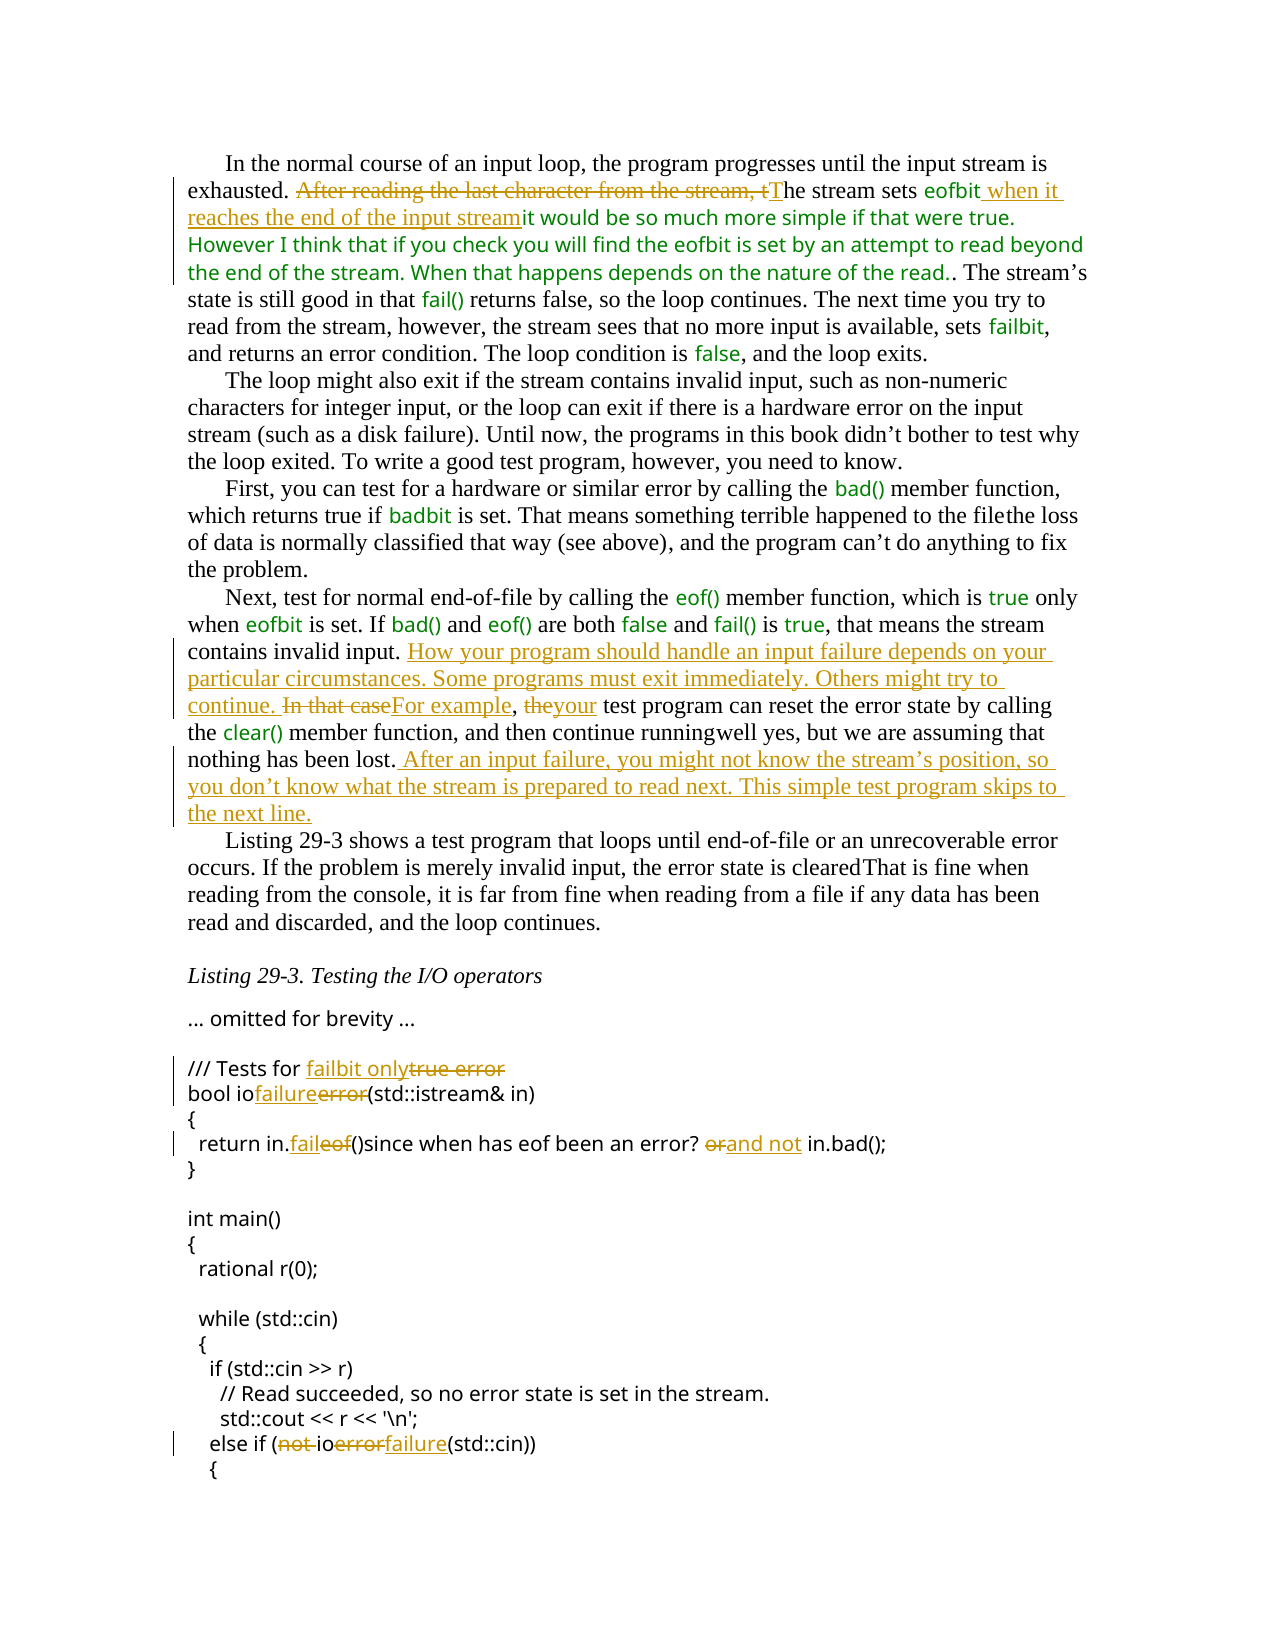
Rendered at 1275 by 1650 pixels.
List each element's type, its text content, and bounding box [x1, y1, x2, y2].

text bool iofailure(std::istream& in) [187, 1081, 1072, 1106]
text In the normal course of an input loop, the program progresses until the input stream is exhausted. The stream sets eofbit when it reaches the end of the input streamit would be so much more simple if that were true. However I think that if you check you will find the eofbit is set by an attempt to read beyond the end of the stream. When that happens depends on the nature of the read.. The stream’s state is still good in that fail() returns false, so the loop continues. The next time you try to read from the stream, however, the stream sees that no more input is available, sets failbit, and returns an error condition. The loop condition is false, and the loop exits. [187, 150, 1087, 367]
text The loop might also exit if the stream contains invalid input, such as non-numeric characters for integer input, or the loop can exit if there is a hardware error on the input stream (such as a disk failure). Until now, the programs in this book didn’t bother to test why the loop exited. To write a good test program, however, you need to know. [187, 367, 1087, 475]
text if (std::cin >> r) [187, 1356, 1072, 1381]
text while (std::cin) [187, 1306, 1072, 1331]
text } [187, 1156, 1072, 1181]
text { [187, 1331, 1072, 1356]
text Listing 29-3 shows a test program that loops until end-of-file or an unrecoverable error occurs. If the problem is merely invalid input, the error state is clearedThat is fine when reading from the console, it is far from fine when reading from a file if any data has been read and discarded, and the loop continues. [187, 827, 1087, 935]
text { [187, 1456, 1072, 1481]
text Listing 29-3. Testing the I/O operators [187, 960, 1087, 989]
text std::cout << r << '\n'; [187, 1406, 1072, 1431]
text { [187, 1231, 1072, 1256]
text ... omitted for brevity ... [187, 1006, 1072, 1031]
text int main() [187, 1206, 1072, 1231]
text /// Tests for failbit only [187, 1056, 1072, 1081]
text return in.fail()since when has eof been an error? and not in.bad(); [187, 1131, 1072, 1156]
text { [187, 1106, 1072, 1131]
text First, you can test for a hardware or similar error by calling the bad() member function, which returns true if badbit is set. That means something terrible happened to the filethe loss of data is normally classified that way (see above), and the program can’t do anything to fix the problem. [187, 475, 1087, 583]
text rational r(0); [187, 1256, 1072, 1281]
text else if (iofailure(std::cin)) [187, 1431, 1072, 1456]
text Next, test for normal end-of-file by calling the eof() member function, which is true only when eofbit is set. If bad() and eof() are both false and fail() is true, that means the stream contains invalid input. How your program should handle an input failure depends on your particular circumstances. Some programs must exit immediately. Others might try to continue. For example, your test program can reset the error state by calling the clear() member function, and then continue runningwell yes, but we are assuming that nothing has been lost. After an input failure, you might not know the stream’s position, so you don’t know what the stream is prepared to read next. This simple test program skips to the next line. [187, 583, 1087, 827]
text // Read succeeded, so no error state is set in the stream. [187, 1381, 1072, 1406]
